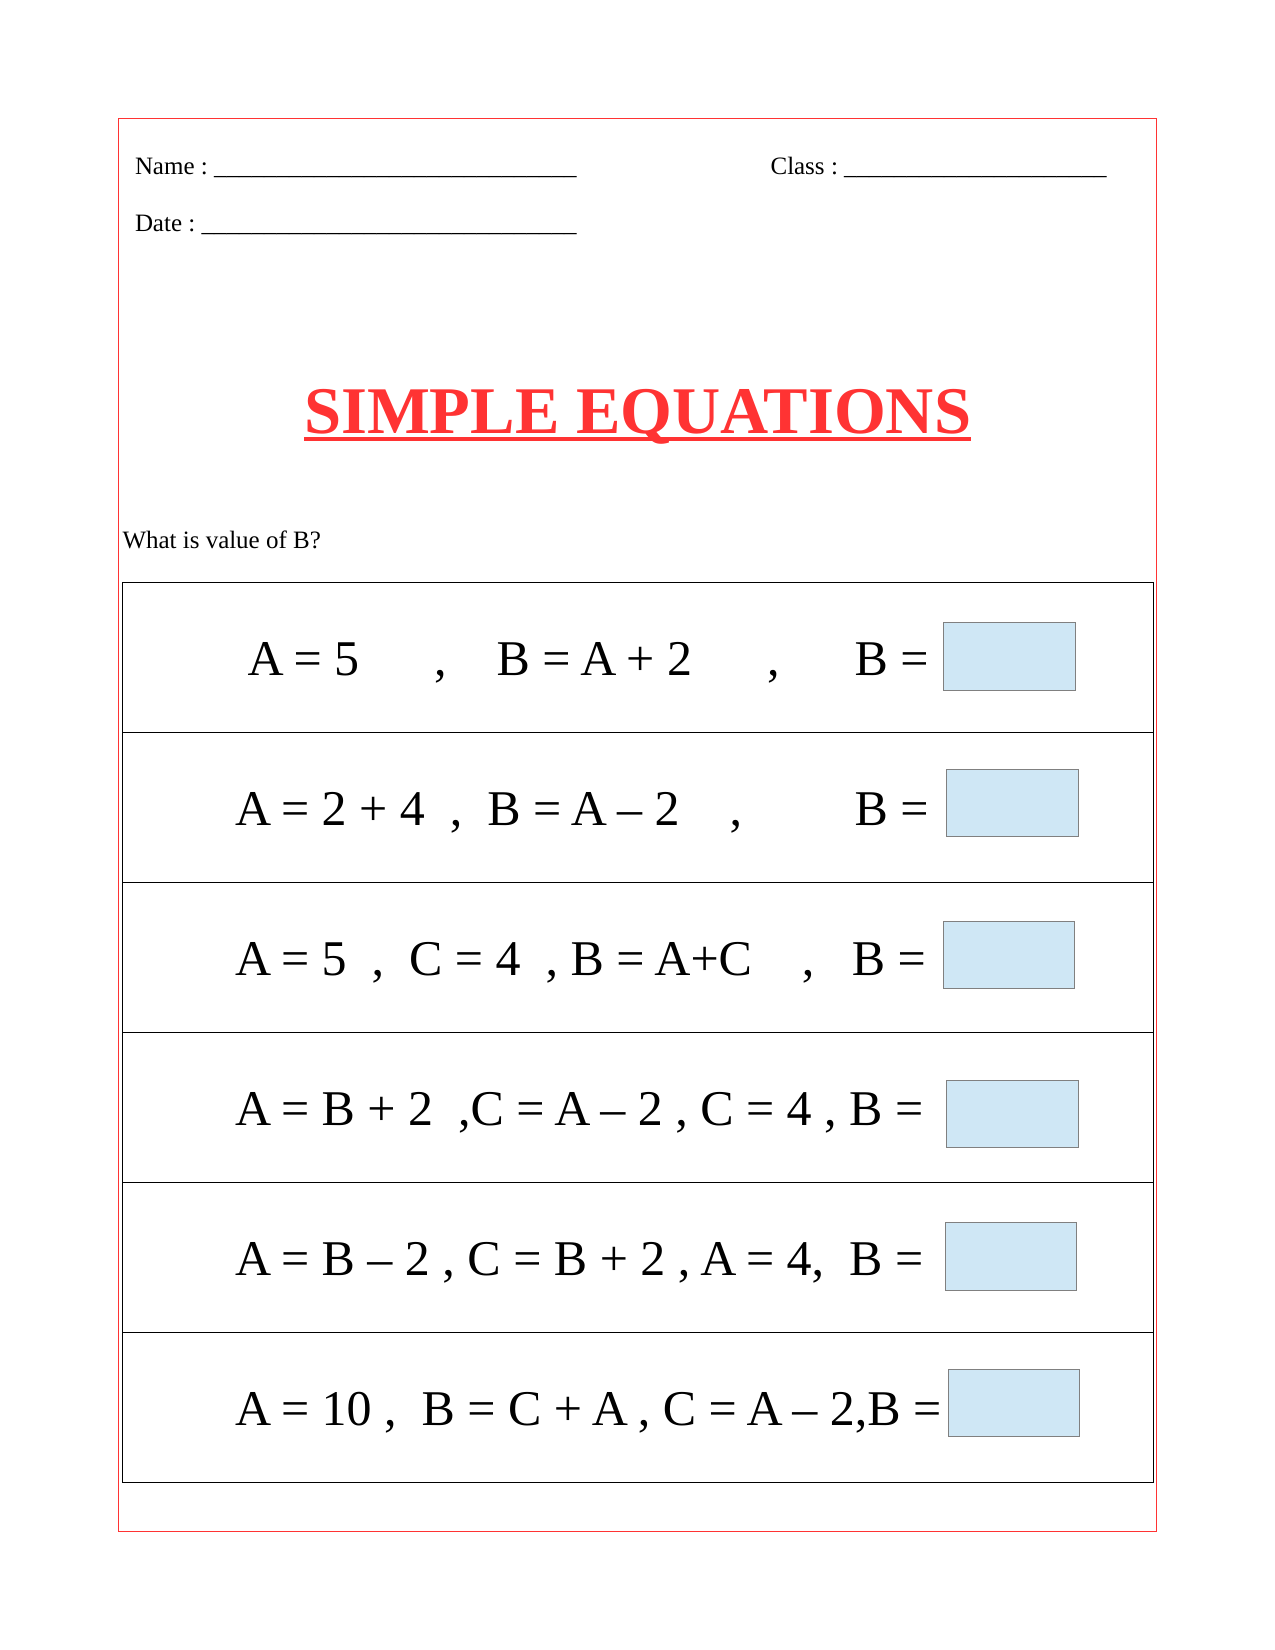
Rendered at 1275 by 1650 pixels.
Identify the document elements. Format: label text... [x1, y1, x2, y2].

table_cell A = 5 , C = 4 , B = A+C , B = [123, 883, 1153, 1032]
text SIMPLE EQUATIONS [122, 371, 1153, 448]
text Date : ______________________________ [122, 208, 1153, 237]
table_cell A = B – 2 , C = B + 2 , A = 4, B = [123, 1183, 1153, 1332]
table_header A = 5 , B = A + 2 , B = [123, 583, 1153, 732]
table_cell A = 2 + 4 , B = A – 2 , B = [123, 733, 1153, 882]
text Name : _____________________________ Class : _____________________ [122, 151, 1153, 180]
table_cell A = 10 , B = C + A , C = A – 2,B = [123, 1333, 1153, 1482]
table_cell A = B + 2 ,C = A – 2 , C = 4 , B = [123, 1033, 1153, 1182]
text What is value of B? [122, 525, 1153, 553]
